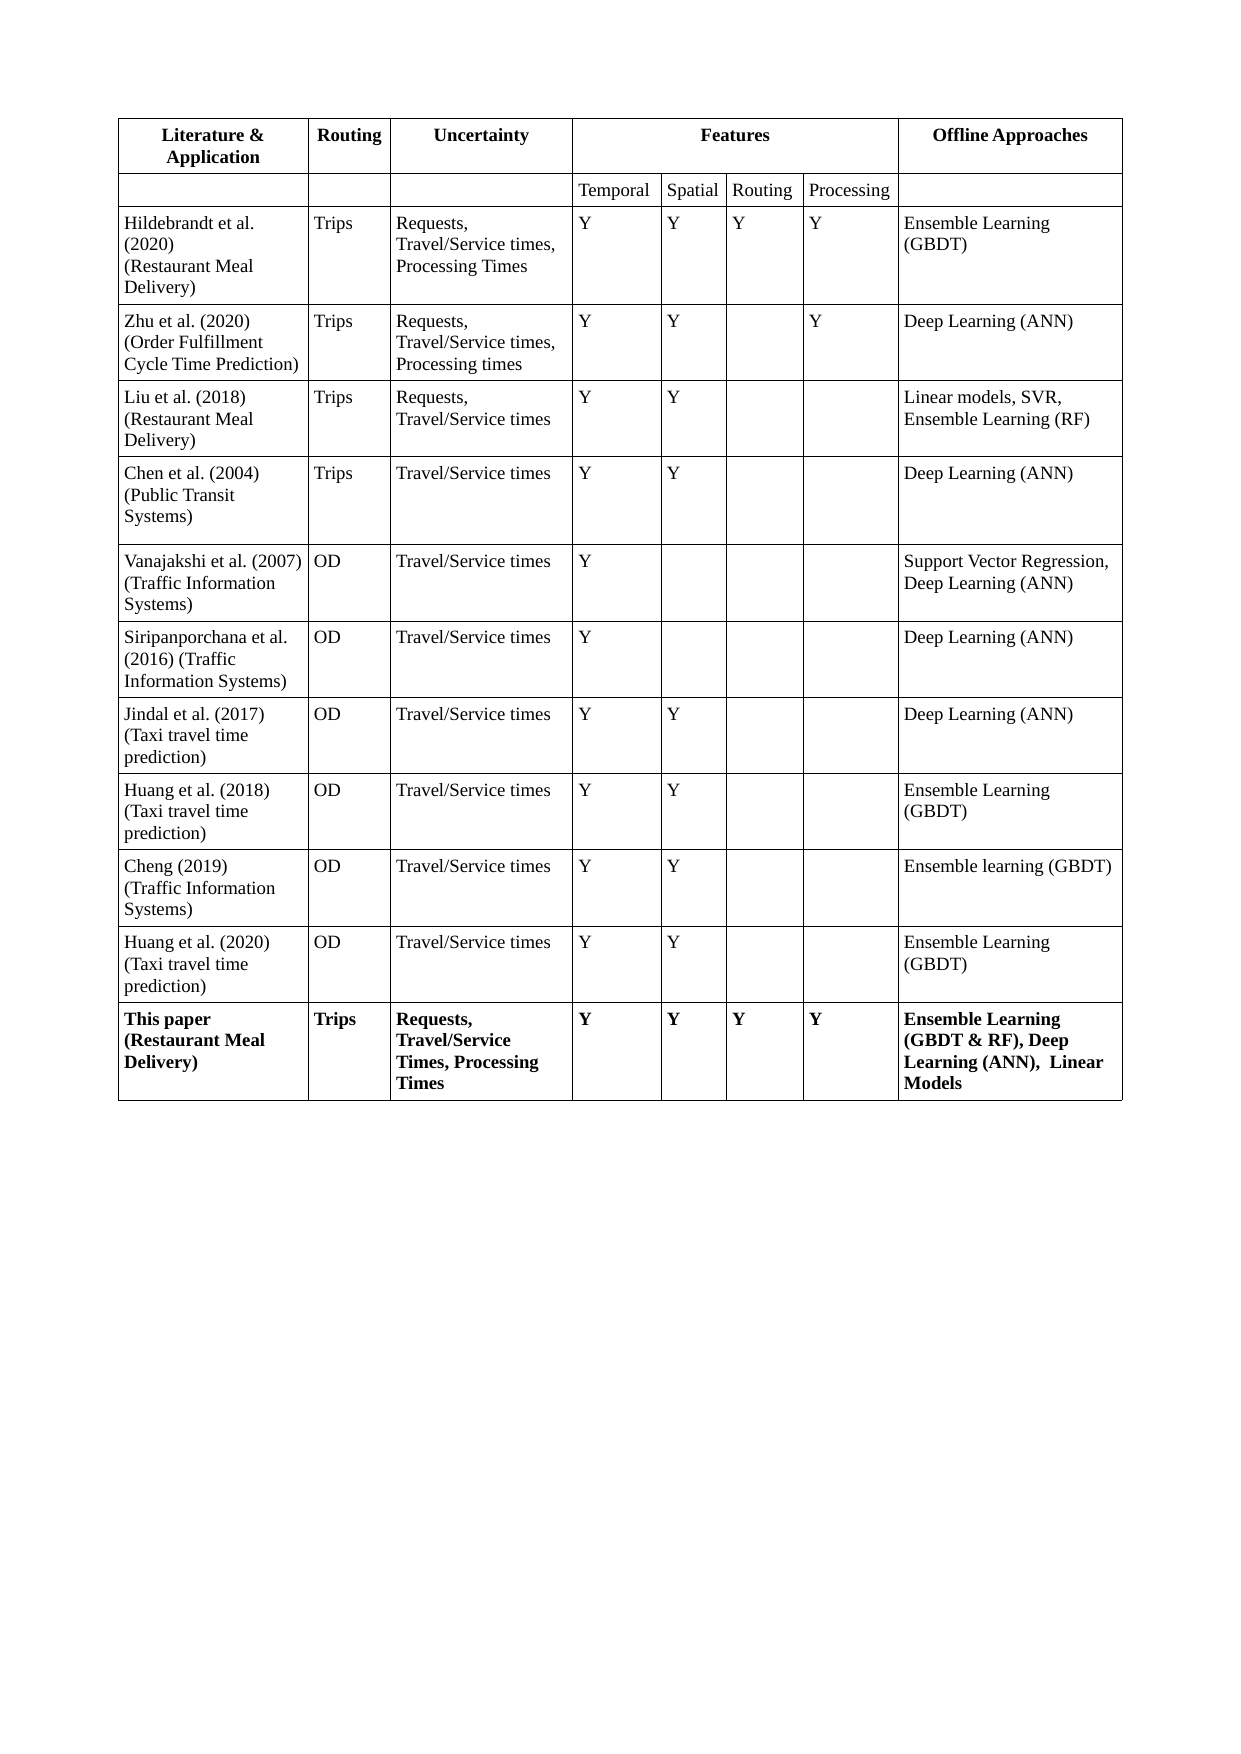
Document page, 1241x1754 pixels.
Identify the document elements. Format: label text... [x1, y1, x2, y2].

table_cell [119, 174, 308, 206]
table_cell Travel/Service times [391, 622, 572, 697]
table_cell Y [662, 457, 726, 544]
table_cell Trips [309, 381, 390, 456]
table_cell Requests, Travel/Service times, Processing times [391, 305, 572, 380]
table_cell [662, 545, 726, 621]
table_cell Y [573, 545, 661, 621]
table_cell [727, 545, 803, 621]
table_cell Y [662, 850, 726, 926]
table_cell Y [727, 207, 803, 304]
table_cell OD [309, 698, 390, 773]
table_cell [727, 305, 803, 380]
table_cell Y [573, 1003, 661, 1099]
table_cell Ensemble Learning (GBDT) [899, 207, 1122, 304]
table_cell Travel/Service times [391, 545, 572, 621]
table_cell [727, 927, 803, 1002]
table_cell [899, 174, 1122, 206]
table_header Offline Approaches [899, 119, 1122, 173]
table_cell Vanajakshi et al. (2007) (Traffic Information Systems) [119, 545, 308, 621]
table_cell [804, 457, 898, 544]
table_cell [662, 622, 726, 697]
table_cell [804, 622, 898, 697]
table_cell [727, 850, 803, 926]
table_cell [804, 927, 898, 1002]
table_cell Y [804, 1003, 898, 1099]
table_cell Y [573, 381, 661, 456]
table_cell Travel/Service times [391, 850, 572, 926]
table_cell OD [309, 850, 390, 926]
table_cell Requests, Travel/Service times, Processing Times [391, 207, 572, 304]
table_cell [727, 457, 803, 544]
table_cell Linear models, SVR, Ensemble Learning (RF) [899, 381, 1122, 456]
table_cell Travel/Service times [391, 774, 572, 849]
table_cell Travel/Service times [391, 698, 572, 773]
table_cell Y [662, 927, 726, 1002]
table_cell Requests, Travel/Service Times, Processing Times [391, 1003, 572, 1099]
table_cell Huang et al. (2018) (Taxi travel time prediction) [119, 774, 308, 849]
table_cell Deep Learning (ANN) [899, 622, 1122, 697]
table_cell OD [309, 545, 390, 621]
table_cell [804, 381, 898, 456]
table_header Routing [309, 119, 390, 173]
table_cell Y [662, 381, 726, 456]
table_cell Processing [804, 174, 898, 206]
table_cell [727, 774, 803, 849]
table_cell Travel/Service times [391, 927, 572, 1002]
table_cell Y [662, 774, 726, 849]
table_cell Support Vector Regression, Deep Learning (ANN) [899, 545, 1122, 621]
table_cell Chen et al. (2004) (Public Transit Systems) [119, 457, 308, 544]
table_cell OD [309, 927, 390, 1002]
table_cell [309, 174, 390, 206]
table_cell [727, 381, 803, 456]
table_cell [804, 698, 898, 773]
table_cell Y [662, 698, 726, 773]
table_cell Trips [309, 207, 390, 304]
table_cell Y [804, 305, 898, 380]
table_cell Trips [309, 305, 390, 380]
table_cell Requests, Travel/Service times [391, 381, 572, 456]
table_cell Y [573, 850, 661, 926]
table_cell Ensemble learning (GBDT) [899, 850, 1122, 926]
table_cell [391, 174, 572, 206]
table_cell [727, 698, 803, 773]
table_cell Temporal [573, 174, 661, 206]
table_cell [727, 622, 803, 697]
table_cell OD [309, 622, 390, 697]
table_cell Y [573, 774, 661, 849]
table_cell Ensemble Learning (GBDT & RF), Deep Learning (ANN), Linear Models [899, 1003, 1122, 1099]
table_cell Cheng (2019) (Traffic Information Systems) [119, 850, 308, 926]
table_cell Trips [309, 1003, 390, 1099]
table_cell Y [662, 1003, 726, 1099]
table_cell Spatial [662, 174, 726, 206]
table_cell OD [309, 774, 390, 849]
table_cell Ensemble Learning (GBDT) [899, 927, 1122, 1002]
table_cell Y [573, 457, 661, 544]
table_cell Deep Learning (ANN) [899, 305, 1122, 380]
table_cell Deep Learning (ANN) [899, 698, 1122, 773]
table_cell Y [662, 207, 726, 304]
table_cell Liu et al. (2018) (Restaurant Meal Delivery) [119, 381, 308, 456]
table_cell Y [804, 207, 898, 304]
table_cell Zhu et al. (2020) (Order Fulfillment Cycle Time Prediction) [119, 305, 308, 380]
table_cell Deep Learning (ANN) [899, 457, 1122, 544]
table_cell [804, 774, 898, 849]
table_cell Y [573, 305, 661, 380]
table_header Uncertainty [391, 119, 572, 173]
table_cell Trips [309, 457, 390, 544]
table_cell [804, 545, 898, 621]
table_cell Routing [727, 174, 803, 206]
table_cell Hildebrandt et al. (2020) (Restaurant Meal Delivery) [119, 207, 308, 304]
table_cell Y [573, 207, 661, 304]
table_cell Y [573, 622, 661, 697]
table_cell This paper (Restaurant Meal Delivery) [119, 1003, 308, 1099]
table_cell [804, 850, 898, 926]
table_cell Huang et al. (2020) (Taxi travel time prediction) [119, 927, 308, 1002]
table_cell Ensemble Learning (GBDT) [899, 774, 1122, 849]
table_cell Y [727, 1003, 803, 1099]
table_cell Jindal et al. (2017) (Taxi travel time prediction) [119, 698, 308, 773]
table_cell Y [573, 927, 661, 1002]
table_header Features [573, 119, 898, 173]
table_cell Siripanporchana et al. (2016) (Traffic Information Systems) [119, 622, 308, 697]
table_cell Travel/Service times [391, 457, 572, 544]
table_cell Y [662, 305, 726, 380]
table_header Literature & Application [119, 119, 308, 173]
table_cell Y [573, 698, 661, 773]
